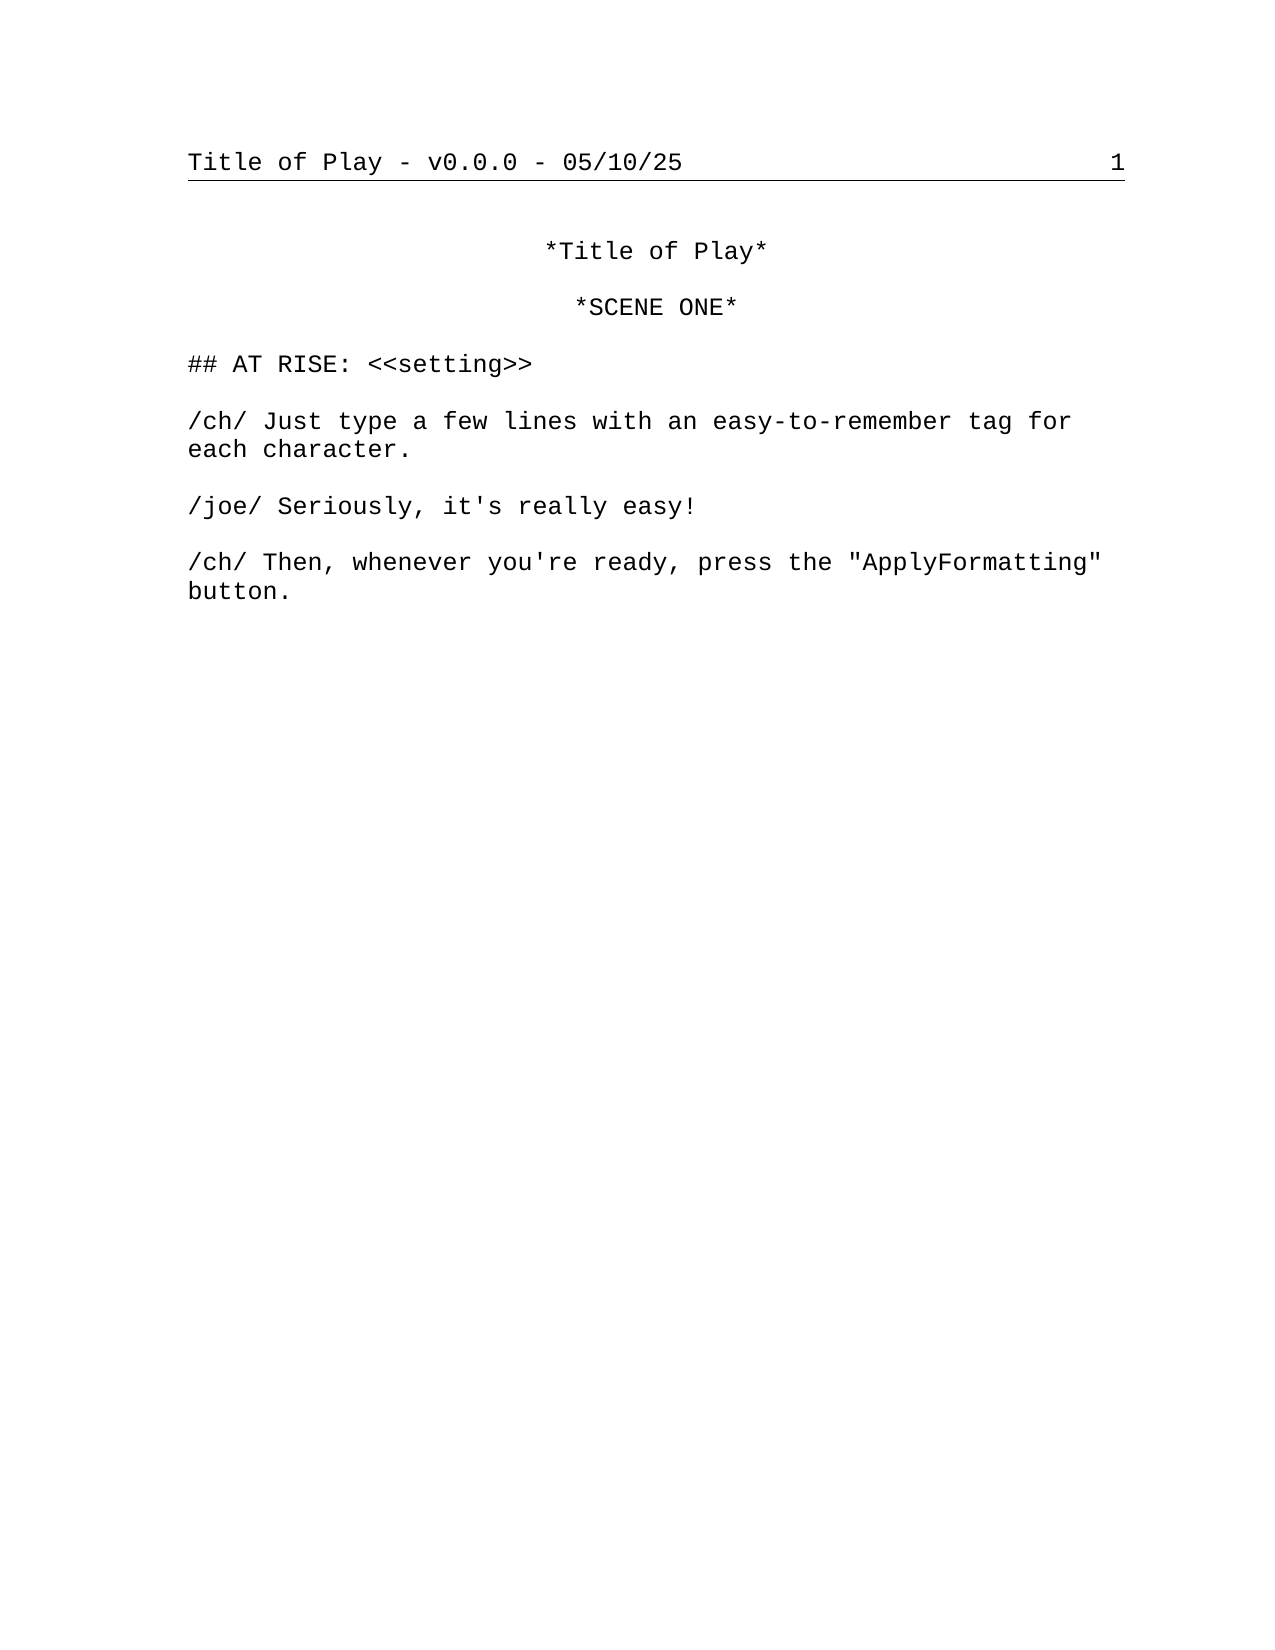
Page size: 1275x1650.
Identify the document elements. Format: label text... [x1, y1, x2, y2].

text /ch/ Then, whenever you're ready, press the "ApplyFormatting" button. [187, 550, 1125, 607]
text /ch/ Just type a few lines with an easy-to-remember tag for each character. [187, 408, 1125, 465]
text *Title of Play* [187, 238, 1125, 267]
text ## AT RISE: <<setting>> [187, 352, 1125, 380]
text /joe/ Seriously, it's really easy! [187, 493, 1125, 522]
text *SCENE ONE* [187, 295, 1125, 323]
